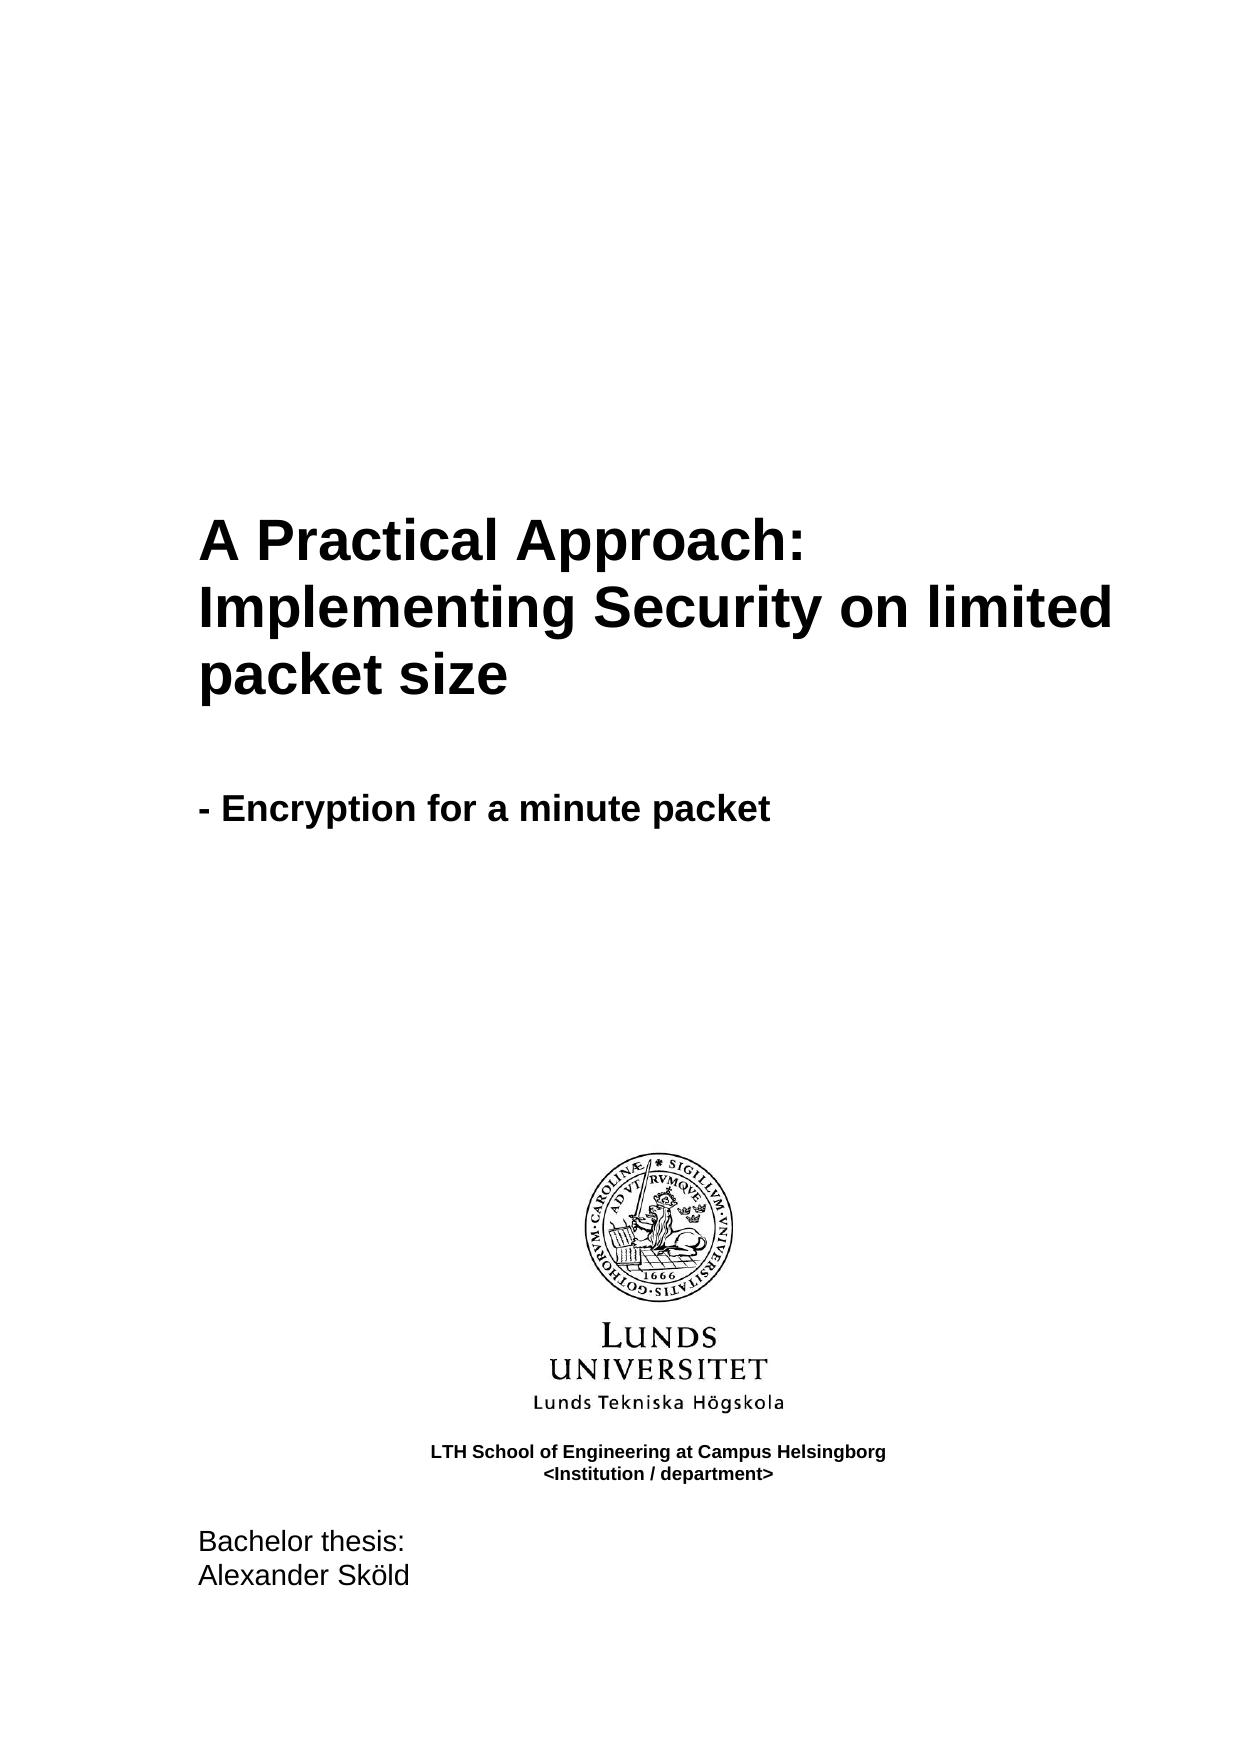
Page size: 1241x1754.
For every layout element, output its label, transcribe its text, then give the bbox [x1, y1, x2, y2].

picture [525, 1147, 792, 1416]
text A Practical Approach: Implementing Security on limited packet size [198, 506, 1119, 707]
text <Institution / department> [198, 1463, 1119, 1484]
text Alexander Sköld [198, 1557, 1119, 1591]
text - Encryption for a minute packet [198, 786, 1119, 829]
text LTH School of Engineering at Campus Helsingborg [198, 1441, 1119, 1463]
text Bachelor thesis: [198, 1524, 1119, 1557]
